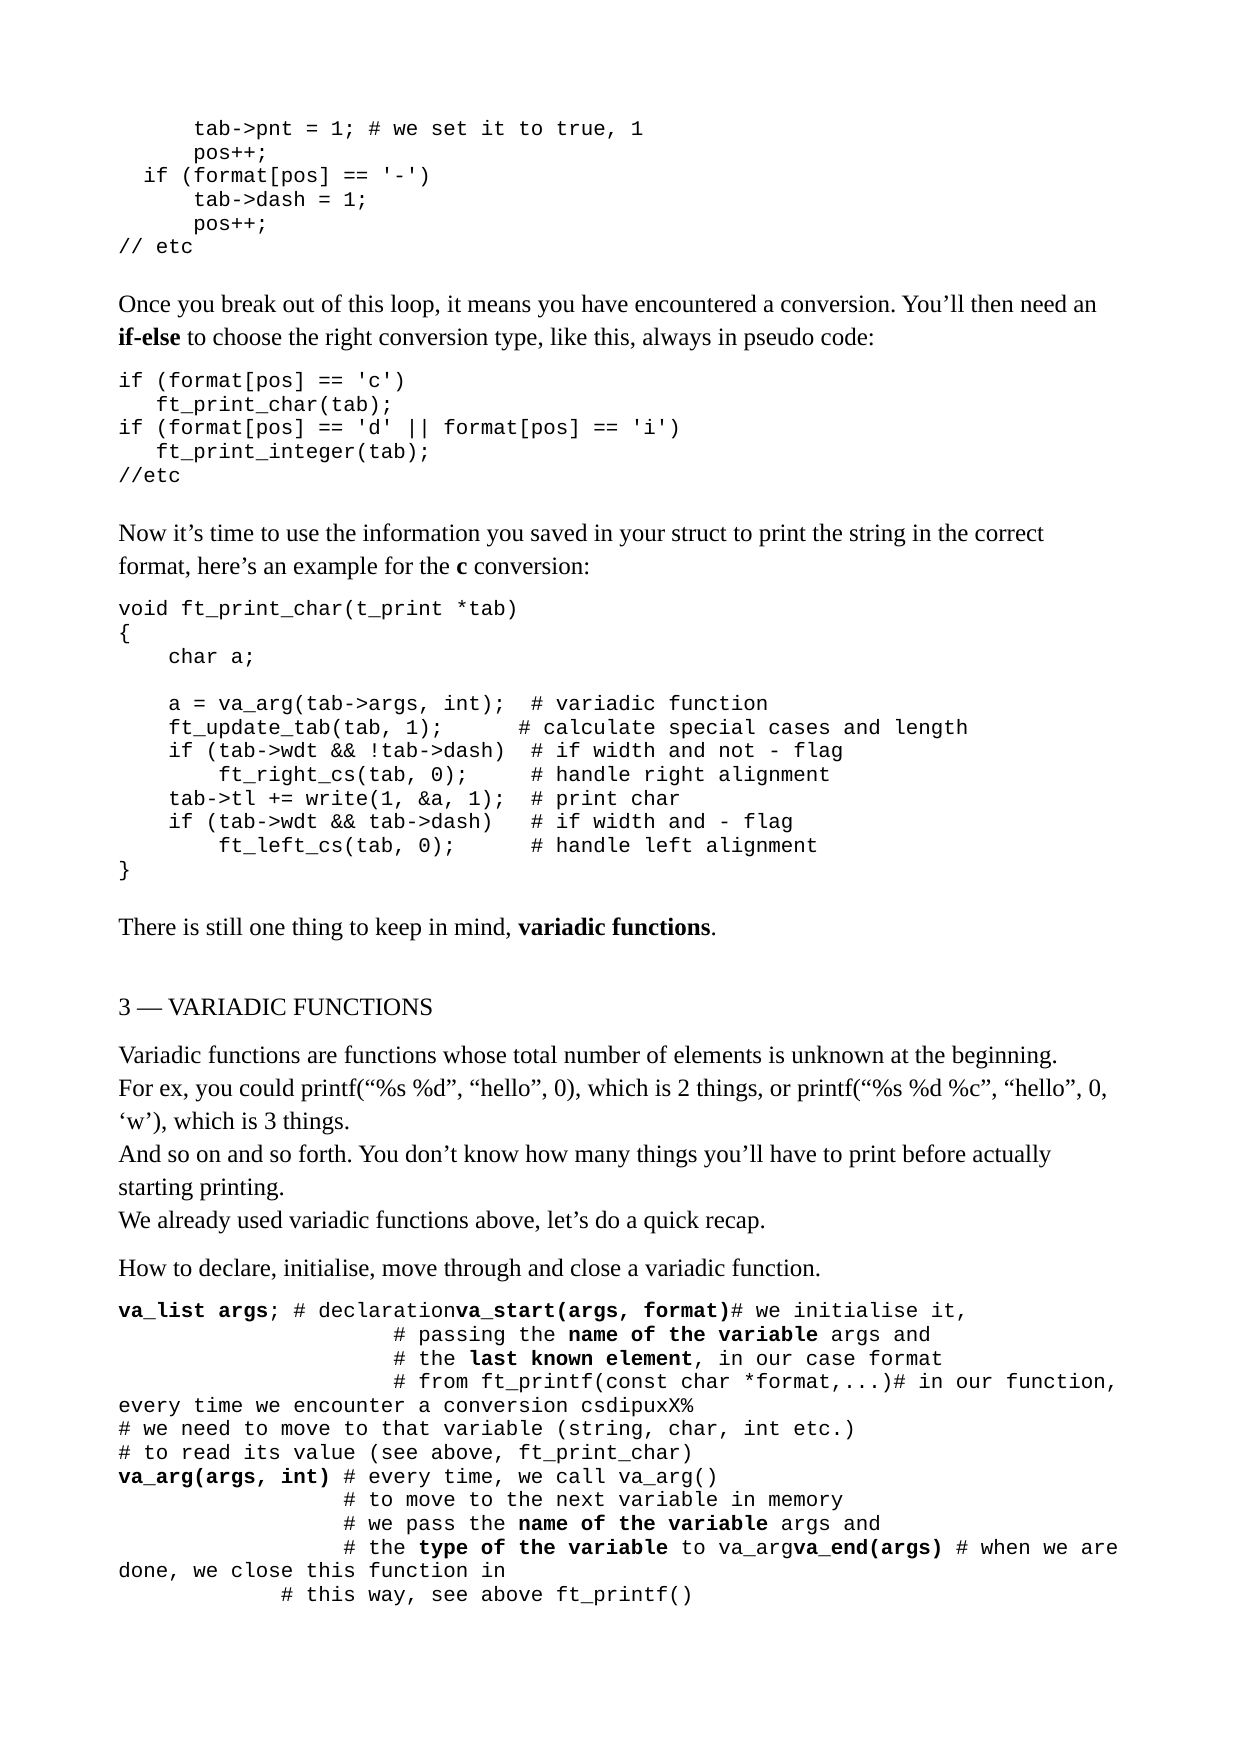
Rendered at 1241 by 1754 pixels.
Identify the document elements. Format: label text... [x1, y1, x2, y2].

text # passing the name of the variable args and [118, 1324, 1122, 1347]
text Variadic functions are functions whose total number of elements is unknown at the beginning. For ex, you could printf(“%s %d”, “hello”, 0), which is 2 things, or printf(“%s %d %c”, “hello”, 0, ‘w’), which is 3 things. And so on and so forth. You don’t know how many things you’ll have to print before actually starting printing. We already used variadic functions above, let’s do a quick recap. [118, 1040, 1122, 1234]
text 3 — VARIADIC FUNCTIONS [118, 992, 1122, 1021]
text a = va_arg(tab->args, int); # variadic function [118, 693, 1122, 717]
text ft_update_tab(tab, 1); # calculate special cases and length [118, 717, 1122, 740]
text va_arg(args, int) # every time, we call va_arg() [118, 1466, 1122, 1489]
text # to move to the next variable in memory [118, 1489, 1122, 1513]
text There is still one thing to keep in mind, variadic functions. [118, 912, 1122, 940]
text # from ft_printf(const char *format,...)# in our function, every time we encounter a conversion csdipuxX% [118, 1371, 1122, 1418]
text // etc [118, 236, 1122, 260]
text # the type of the variable to va_argva_end(args) # when we are done, we close this function in [118, 1537, 1122, 1584]
text # to read its value (see above, ft_print_char) [118, 1442, 1122, 1466]
text if (tab->wdt && tab->dash) # if width and - flag [118, 811, 1122, 835]
text tab->tl += write(1, &a, 1); # print char [118, 788, 1122, 811]
text tab->dash = 1; [118, 189, 1122, 213]
text # the last known element, in our case format [118, 1347, 1122, 1371]
text va_list args; # declarationva_start(args, format)# we initialise it, [118, 1300, 1122, 1324]
text char a; [118, 646, 1122, 669]
text pos++; [118, 142, 1122, 165]
text if (format[pos] == 'c') [118, 370, 1122, 394]
text # we need to move to that variable (string, char, int etc.) [118, 1418, 1122, 1442]
text if (tab->wdt && !tab->dash) # if width and not - flag [118, 740, 1122, 764]
text pos++; [118, 213, 1122, 236]
text if (format[pos] == 'd' || format[pos] == 'i') [118, 417, 1122, 441]
text Once you break out of this loop, it means you have encountered a conversion. You’ll then need an if-else to choose the right conversion type, like this, always in pseudo code: [118, 289, 1122, 351]
text ft_left_cs(tab, 0); # handle left alignment [118, 835, 1122, 858]
text # we pass the name of the variable args and [118, 1513, 1122, 1537]
text void ft_print_char(t_print *tab) [118, 598, 1122, 622]
text Now it’s time to use the information you saved in your struct to print the string in the correct format, here’s an example for the c conversion: [118, 518, 1122, 579]
text # this way, see above ft_printf() [118, 1584, 1122, 1608]
text ft_right_cs(tab, 0); # handle right alignment [118, 764, 1122, 788]
text } [118, 858, 1122, 882]
text //etc [118, 465, 1122, 488]
text ft_print_char(tab); [118, 394, 1122, 417]
text { [118, 622, 1122, 646]
text if (format[pos] == '-') [118, 165, 1122, 189]
text How to declare, initialise, move through and close a variadic function. [118, 1253, 1122, 1281]
text tab->pnt = 1; # we set it to true, 1 [118, 118, 1122, 142]
text ft_print_integer(tab); [118, 441, 1122, 465]
